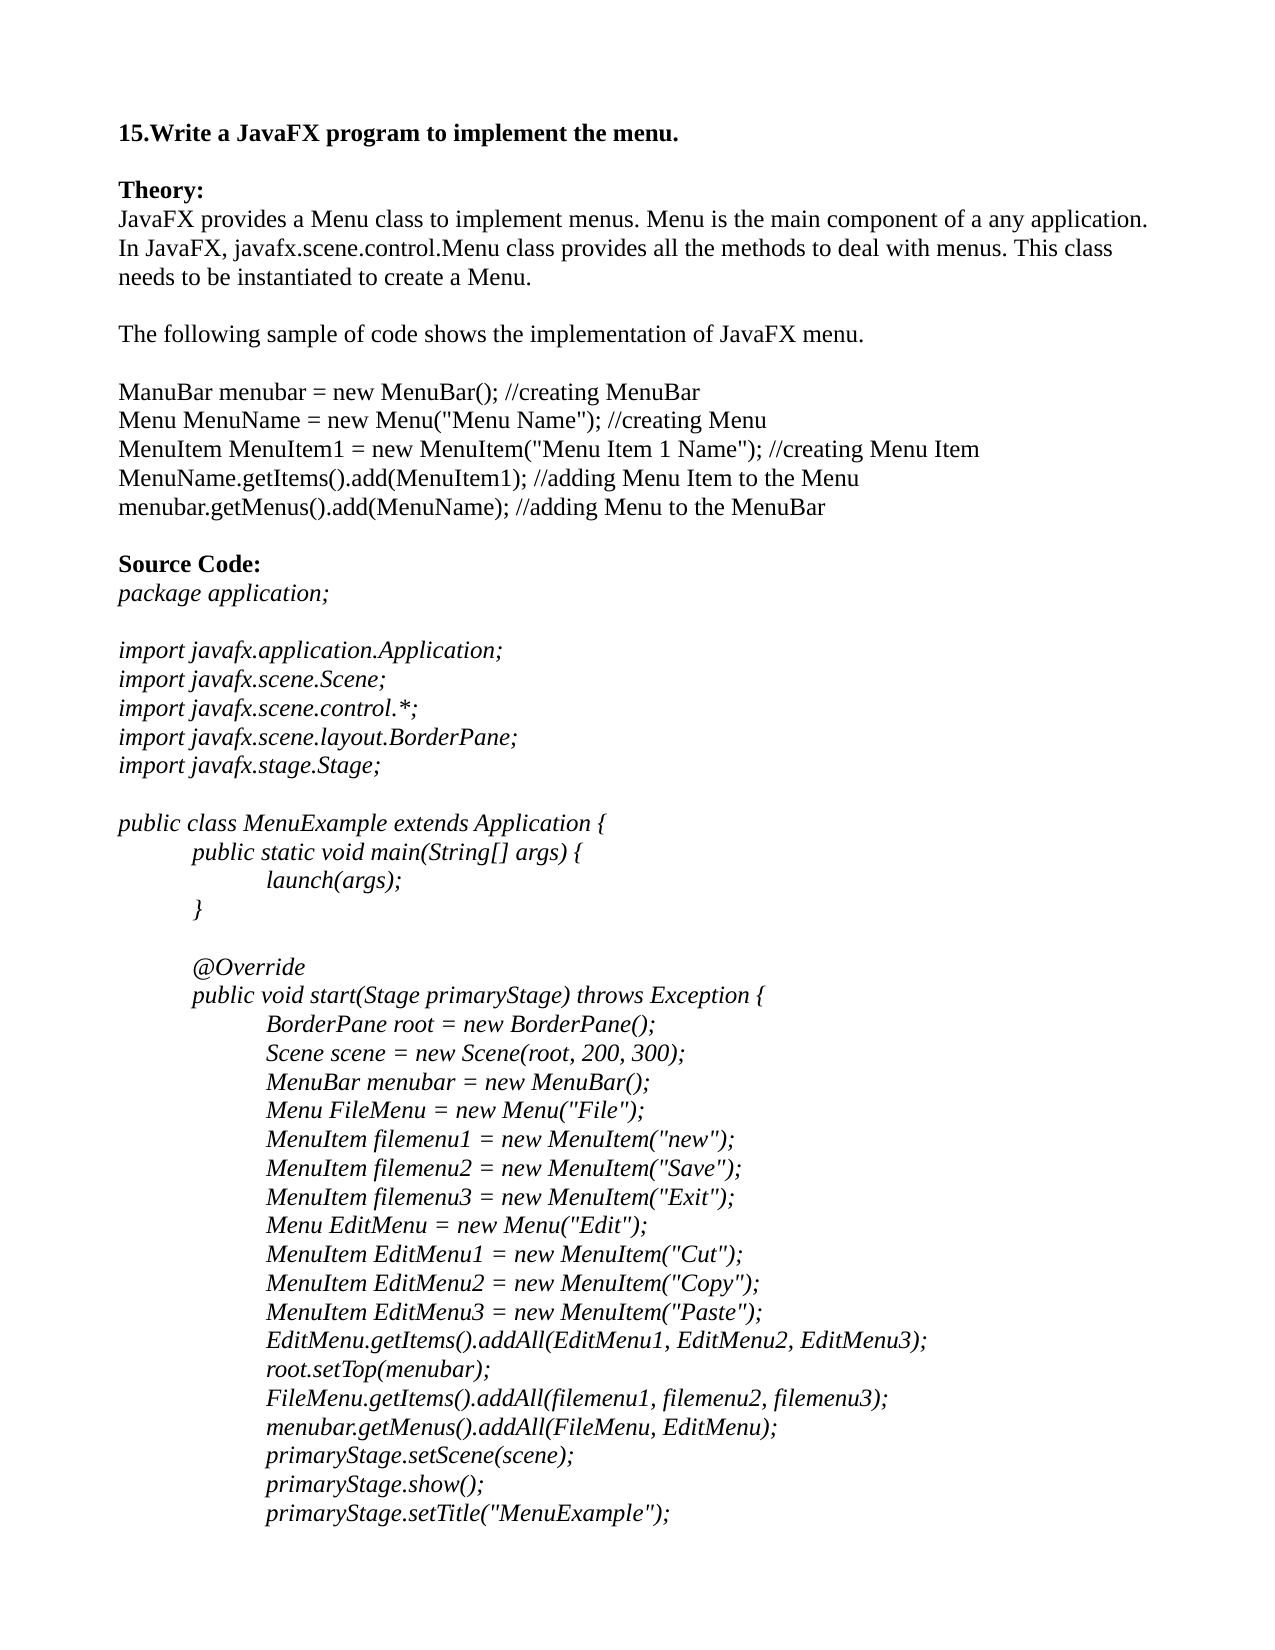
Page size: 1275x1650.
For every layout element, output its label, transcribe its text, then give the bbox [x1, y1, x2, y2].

text primaryStage.setScene(scene); [118, 1441, 1157, 1469]
text MenuItem EditMenu2 = new MenuItem("Copy"); [118, 1268, 1157, 1297]
text @Override [118, 952, 1157, 981]
text public void start(Stage primaryStage) throws Exception { [118, 981, 1157, 1009]
text BorderPane root = new BorderPane(); [118, 1009, 1157, 1038]
text Menu FileMenu = new Menu("File"); [118, 1096, 1157, 1124]
text launch(args); [118, 866, 1157, 894]
text ManuBar menubar = new MenuBar(); //creating MenuBar [118, 377, 1157, 406]
text import javafx.stage.Stage; [118, 751, 1157, 779]
text } [118, 894, 1157, 923]
text Source Code: [118, 549, 1157, 578]
text package application; [118, 578, 1157, 607]
text primaryStage.show(); [118, 1469, 1157, 1498]
text Menu EditMenu = new Menu("Edit"); [118, 1211, 1157, 1239]
text import javafx.scene.layout.BorderPane; [118, 722, 1157, 751]
text The following sample of code shows the implementation of JavaFX menu. [118, 319, 1157, 348]
text import javafx.scene.control.*; [118, 693, 1157, 722]
text FileMenu.getItems().addAll(filemenu1, filemenu2, filemenu3); [118, 1383, 1157, 1412]
text MenuItem EditMenu3 = new MenuItem("Paste"); [118, 1297, 1157, 1326]
text import javafx.scene.Scene; [118, 664, 1157, 693]
text 15.Write a JavaFX program to implement the menu. [118, 118, 1157, 147]
text MenuItem MenuItem1 = new MenuItem("Menu Item 1 Name"); //creating Menu Item [118, 434, 1157, 463]
text MenuItem EditMenu1 = new MenuItem("Cut"); [118, 1239, 1157, 1268]
text Scene scene = new Scene(root, 200, 300); [118, 1038, 1157, 1067]
text MenuItem filemenu1 = new MenuItem("new"); [118, 1124, 1157, 1153]
text MenuBar menubar = new MenuBar(); [118, 1067, 1157, 1096]
text menubar.getMenus().addAll(FileMenu, EditMenu); [118, 1412, 1157, 1441]
text EditMenu.getItems().addAll(EditMenu1, EditMenu2, EditMenu3); [118, 1326, 1157, 1354]
text public class MenuExample extends Application { [118, 808, 1157, 837]
text Menu MenuName = new Menu("Menu Name"); //creating Menu [118, 406, 1157, 434]
text public static void main(String[] args) { [118, 837, 1157, 866]
text Theory: [118, 176, 1157, 204]
text MenuItem filemenu3 = new MenuItem("Exit"); [118, 1182, 1157, 1211]
text import javafx.application.Application; [118, 636, 1157, 664]
text primaryStage.setTitle("MenuExample"); [118, 1498, 1157, 1527]
text JavaFX provides a Menu class to implement menus. Menu is the main component of a any application. In JavaFX, javafx.scene.control.Menu class provides all the methods to deal with menus. This class needs to be instantiated to create a Menu. [118, 204, 1157, 291]
text MenuName.getItems().add(MenuItem1); //adding Menu Item to the Menu [118, 463, 1157, 492]
text menubar.getMenus().add(MenuName); //adding Menu to the MenuBar [118, 492, 1157, 521]
text root.setTop(menubar); [118, 1354, 1157, 1383]
text MenuItem filemenu2 = new MenuItem("Save"); [118, 1153, 1157, 1182]
